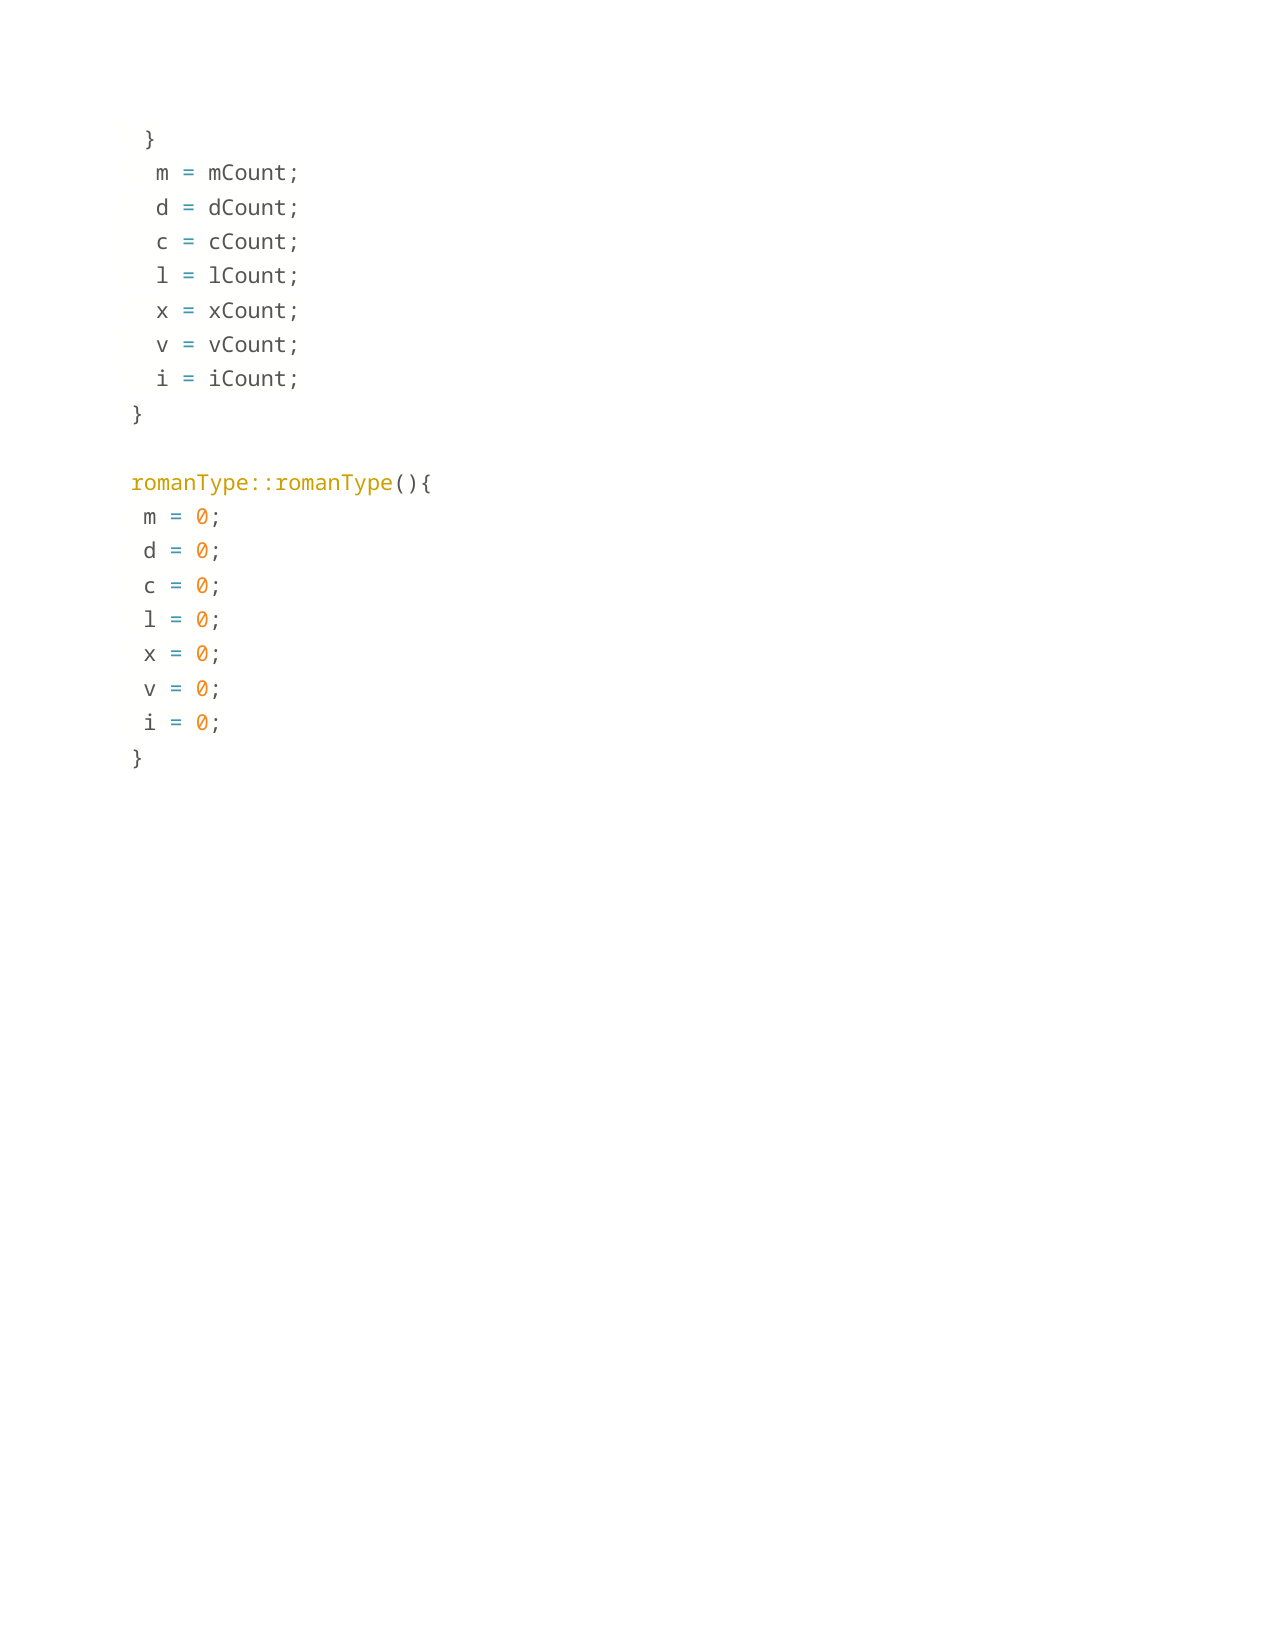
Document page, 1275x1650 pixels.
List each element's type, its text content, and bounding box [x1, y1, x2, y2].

text } [118, 737, 1157, 771]
text v = 0; [118, 668, 1157, 702]
text l = lCount; [118, 256, 1157, 290]
text x = xCount; [118, 290, 1157, 324]
text m = mCount; [118, 152, 1157, 187]
text v = vCount; [118, 324, 1157, 359]
text } [118, 393, 1157, 427]
text i = 0; [118, 702, 1157, 737]
text d = 0; [118, 531, 1157, 565]
text } [118, 118, 1157, 152]
text c = 0; [118, 565, 1157, 599]
text romanType::romanType(){ [118, 462, 1157, 496]
text m = 0; [118, 496, 1157, 531]
text x = 0; [118, 634, 1157, 668]
text c = cCount; [118, 221, 1157, 256]
text l = 0; [118, 599, 1157, 634]
text d = dCount; [118, 187, 1157, 221]
text i = iCount; [118, 359, 1157, 393]
